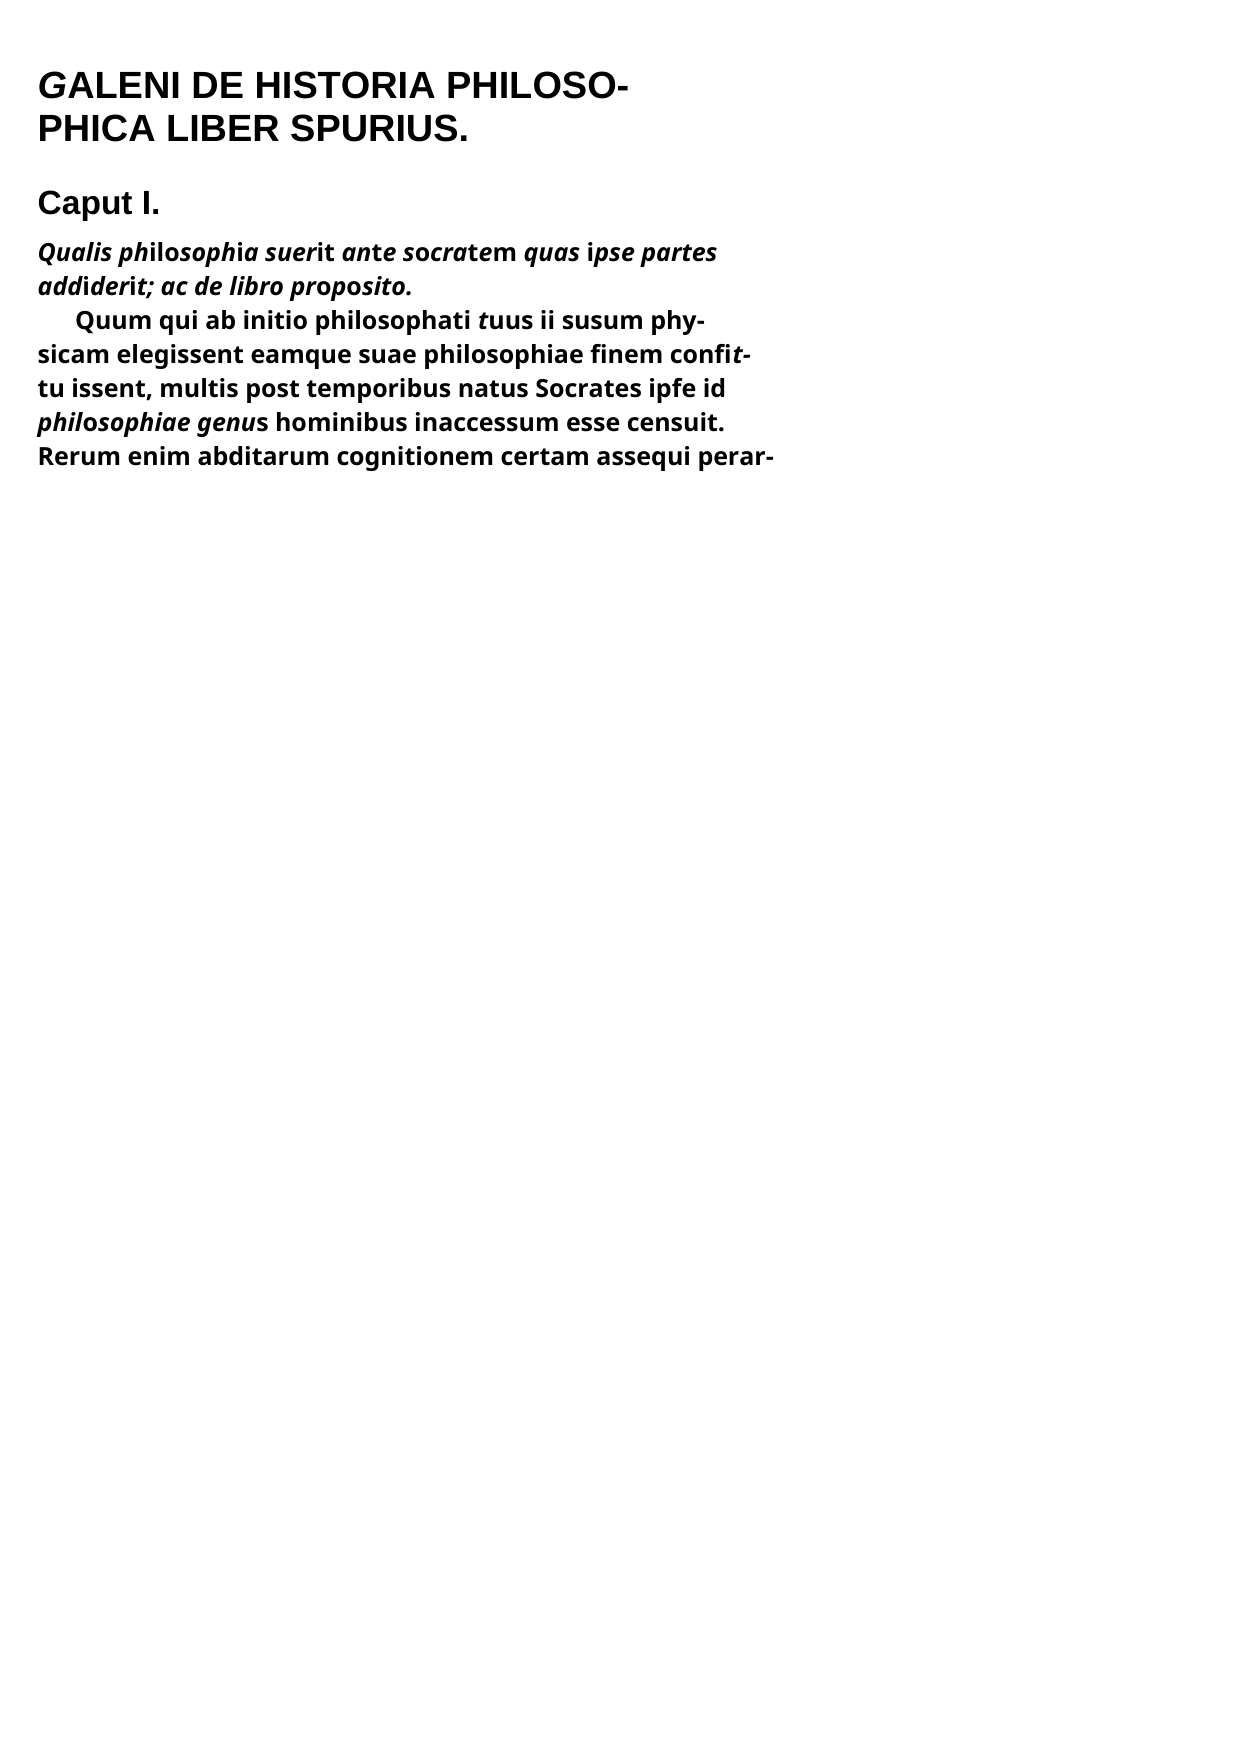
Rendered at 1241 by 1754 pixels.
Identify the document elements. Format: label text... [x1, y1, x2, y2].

subtitle GALENI DE HISTORIA PHILOSO- PHICA LIBER SPURIUS. [37, 62, 1203, 150]
text Quum qui ab initio philosophati tuus ii susum phy- sicam elegissent eamque suae philosophiae finem confit- tu issent, multis post temporibus natus Socrates ipfe id philosophiae genus hominibus inaccessum esse censuit. Rerum enim abditarum cognitionem certam assequi perar- [37, 302, 1203, 473]
text Qualis philosophia suerit ante socratem quas ipse partes addiderit; ac de libro proposito. [37, 234, 1203, 302]
subtitle Caput I. [37, 183, 1203, 222]
